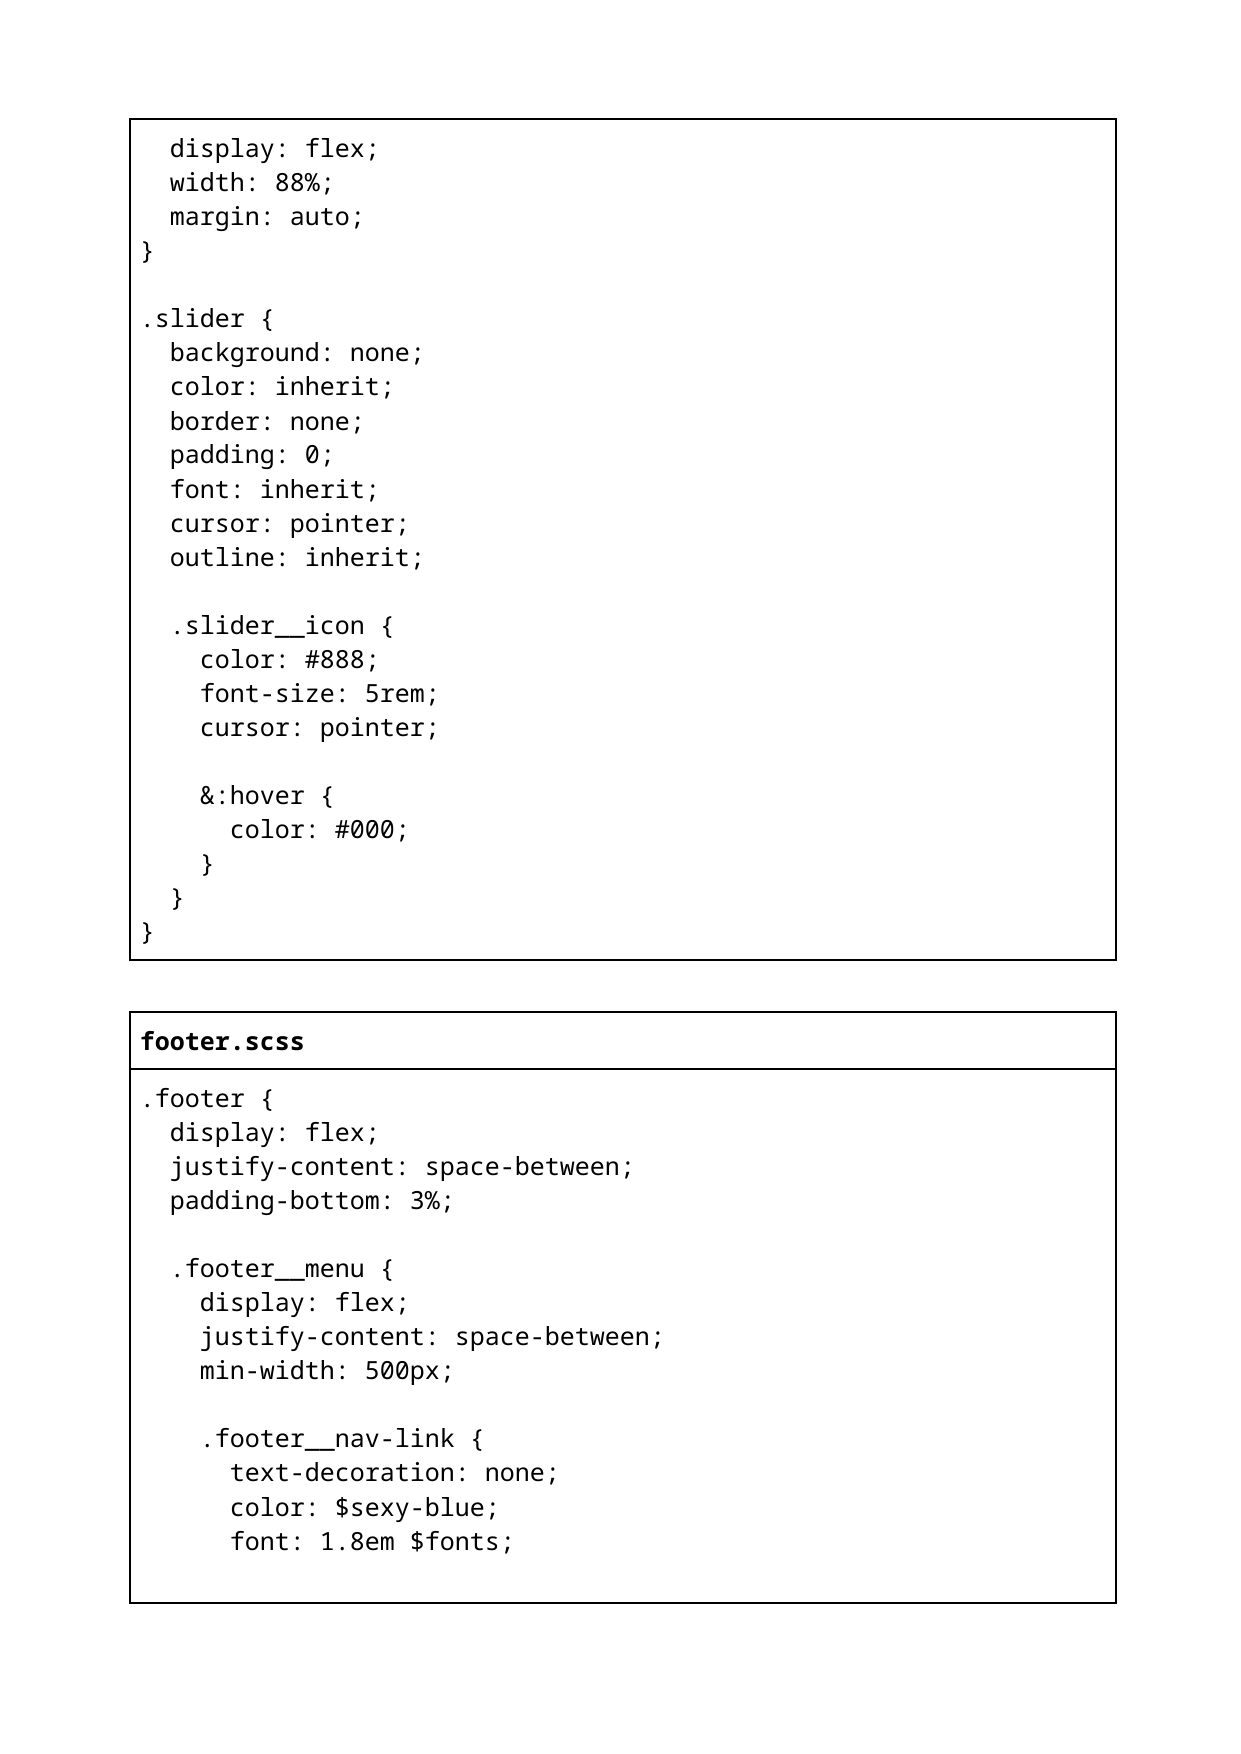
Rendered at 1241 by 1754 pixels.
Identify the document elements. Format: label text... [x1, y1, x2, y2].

table_cell .footer { display: flex; justify-content: space-between; padding-bottom: 3%; .footer__menu { display: flex; justify-content: space-between; min-width: 500px; .footer__nav-link { text-decoration: none; color: $sexy-blue; font: 1.8em $fonts; [131, 1070, 1115, 1602]
table_cell display: flex; width: 88%; margin: auto; } .slider { background: none; color: inherit; border: none; padding: 0; font: inherit; cursor: pointer; outline: inherit; .slider__icon { color: #888; font-size: 5rem; cursor: pointer; &:hover { color: #000; } } } [131, 120, 1115, 958]
table_header footer.scss [131, 1013, 1115, 1068]
